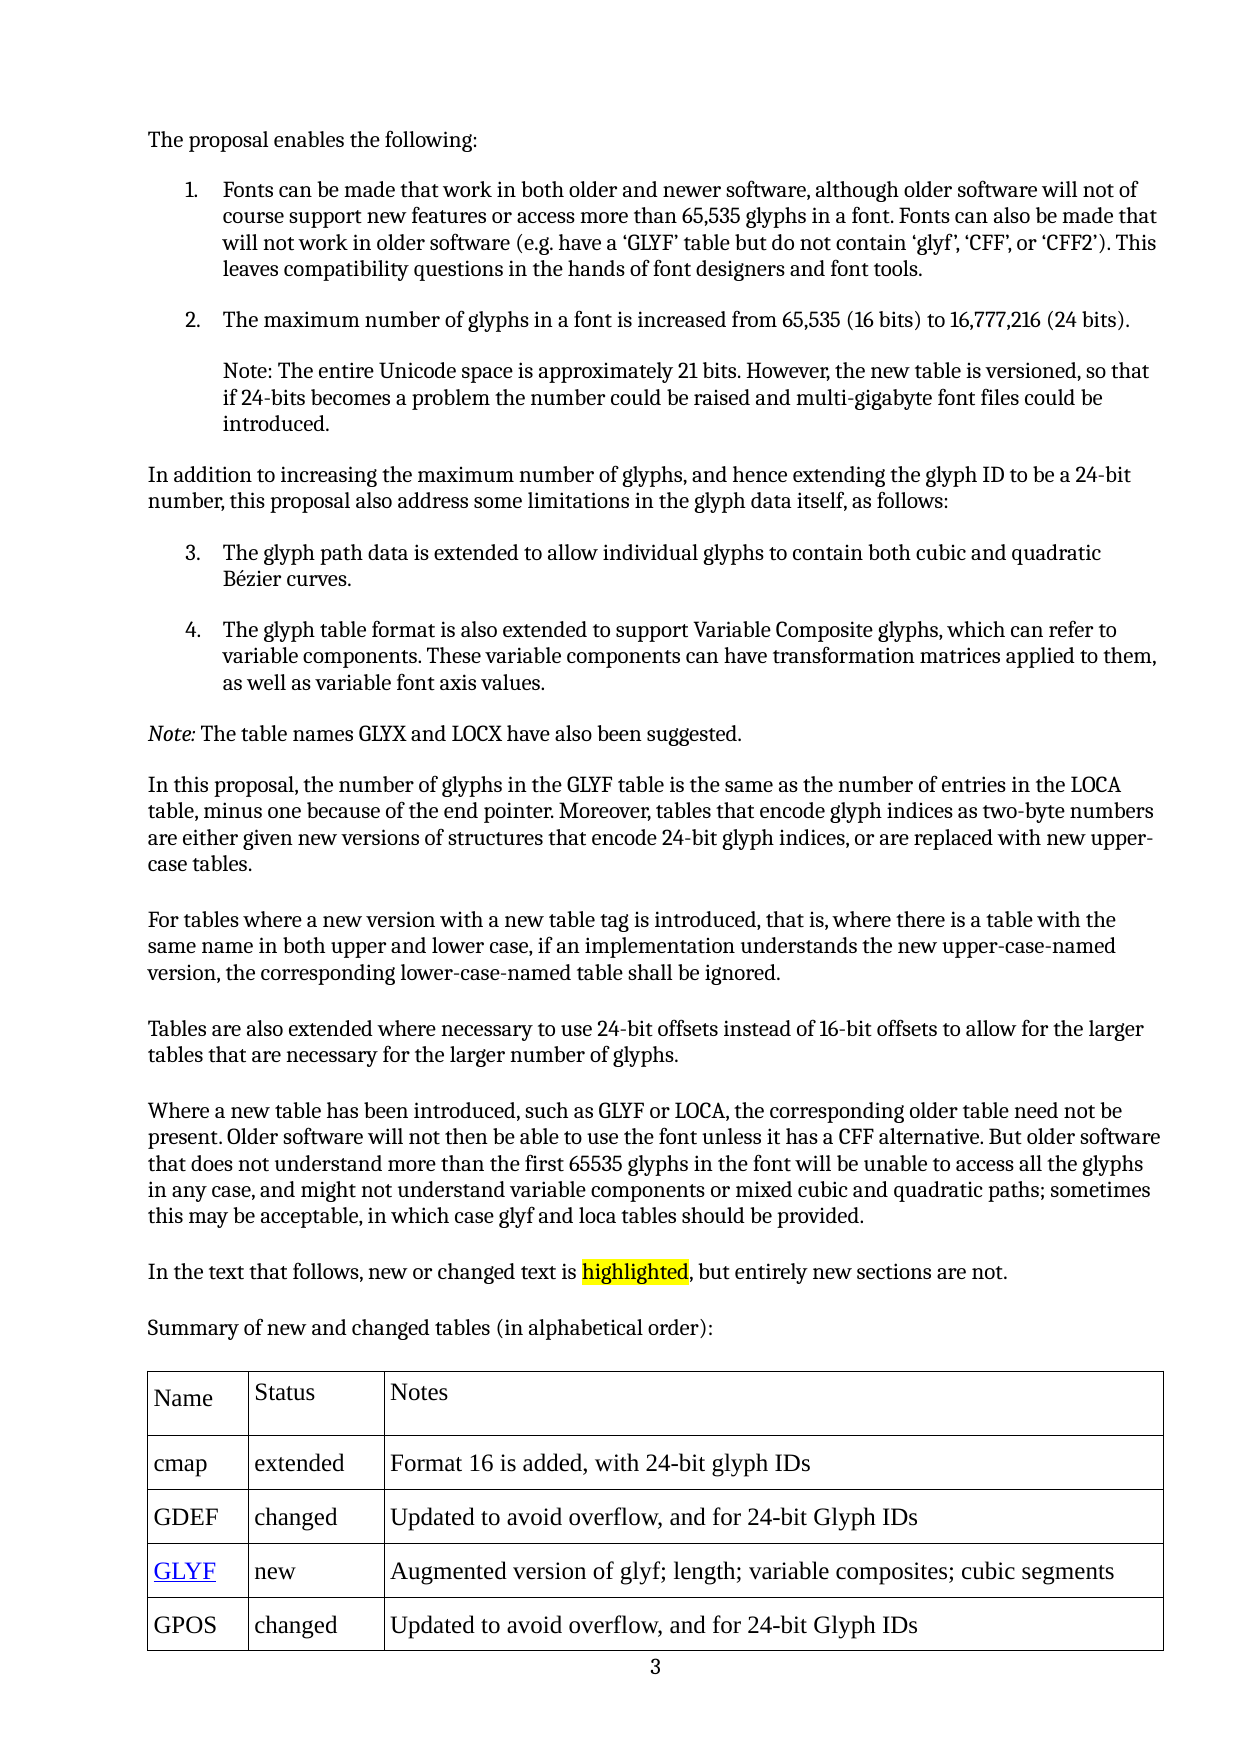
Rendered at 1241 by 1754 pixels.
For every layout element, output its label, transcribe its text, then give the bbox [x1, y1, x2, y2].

text Note: The table names GLYX and LOCX have also been suggested. [148, 721, 1163, 747]
list The glyph path data is extended to allow individual glyphs to contain both cubic and quadratic Bézier curves. [185, 539, 1163, 592]
text For tables where a new version with a new table tag is introduced, that is, where there is a table with the same name in both upper and lower case, if an implementation understands the new upper-case-named version, the corresponding lower-case-named table shall be ignored. [148, 907, 1163, 986]
table_header Name [148, 1372, 248, 1435]
list The glyph table format is also extended to support Variable Composite glyphs, which can refer to variable components. These variable components can have transformation matrices applied to them, as well as variable font axis values. [185, 617, 1163, 696]
text The proposal enables the following: [148, 127, 1163, 153]
text Where a new table has been introduced, such as GLYF or LOCA, the corresponding older table need not be present. Older software will not then be able to use the font unless it has a CFF alternative. But older software that does not understand more than the first 65535 glyphs in the font will be unable to access all the glyphs in any case, and might not understand variable components or mixed cubic and quadratic paths; sometimes this may be acceptable, in which case glyf and loca tables should be provided. [148, 1098, 1163, 1229]
table_cell new [249, 1544, 384, 1597]
text Summary of new and changed tables (in alphabetical order): [148, 1315, 1163, 1341]
text In addition to increasing the maximum number of glyphs, and hence extending the glyph ID to be a 24-bit number, this proposal also address some limitations in the glyph data itself, as follows: [148, 462, 1163, 515]
table_cell Updated to avoid overflow, and for 24-bit Glyph IDs [385, 1490, 1163, 1543]
text In the text that follows, new or changed text is highlighted, but entirely new sections are not. [148, 1259, 1163, 1285]
table_cell Format 16 is added, with 24-bit glyph IDs [385, 1436, 1163, 1489]
list The maximum number of glyphs in a font is increased from 65,535 (16 bits) to 16,777,216 (24 bits). [185, 307, 1163, 333]
text In this proposal, the number of glyphs in the GLYF table is the same as the number of entries in the LOCA table, minus one because of the end pointer. Moreover, tables that encode glyph indices as two-byte numbers are either given new versions of structures that encode 24-bit glyph indices, or are replaced with new upper-case tables. [148, 772, 1163, 877]
text Tables are also extended where necessary to use 24-bit offsets instead of 16-bit offsets to allow for the larger tables that are necessary for the larger number of glyphs. [148, 1015, 1163, 1068]
table_header Notes [385, 1372, 1163, 1435]
table_cell Augmented version of glyf; length; variable composites; cubic segments [385, 1544, 1163, 1597]
table_header Status [249, 1372, 384, 1435]
table_cell changed [249, 1490, 384, 1543]
table_cell changed [249, 1598, 384, 1650]
list Fonts can be made that work in both older and newer software, although older software will not of course support new features or access more than 65,535 glyphs in a font. Fonts can also be made that will not work in older software (e.g. have a ‘GLYF’ table but do not contain ‘glyf’, ‘CFF’, or ‘CFF2’). This leaves compatibility questions in the hands of font designers and font tools. [185, 177, 1163, 282]
table_cell extended [249, 1436, 384, 1489]
table_cell cmap [148, 1436, 248, 1489]
table_cell GDEF [148, 1490, 248, 1543]
table_cell GLYF [148, 1544, 248, 1597]
list Note: The entire Unicode space is approximately 21 bits. However, the new table is versioned, so that if 24-bits becomes a problem the number could be raised and multi-gigabyte font files could be introduced. [185, 358, 1163, 437]
table_cell Updated to avoid overflow, and for 24-bit Glyph IDs [385, 1598, 1163, 1650]
table_cell GPOS [148, 1598, 248, 1650]
